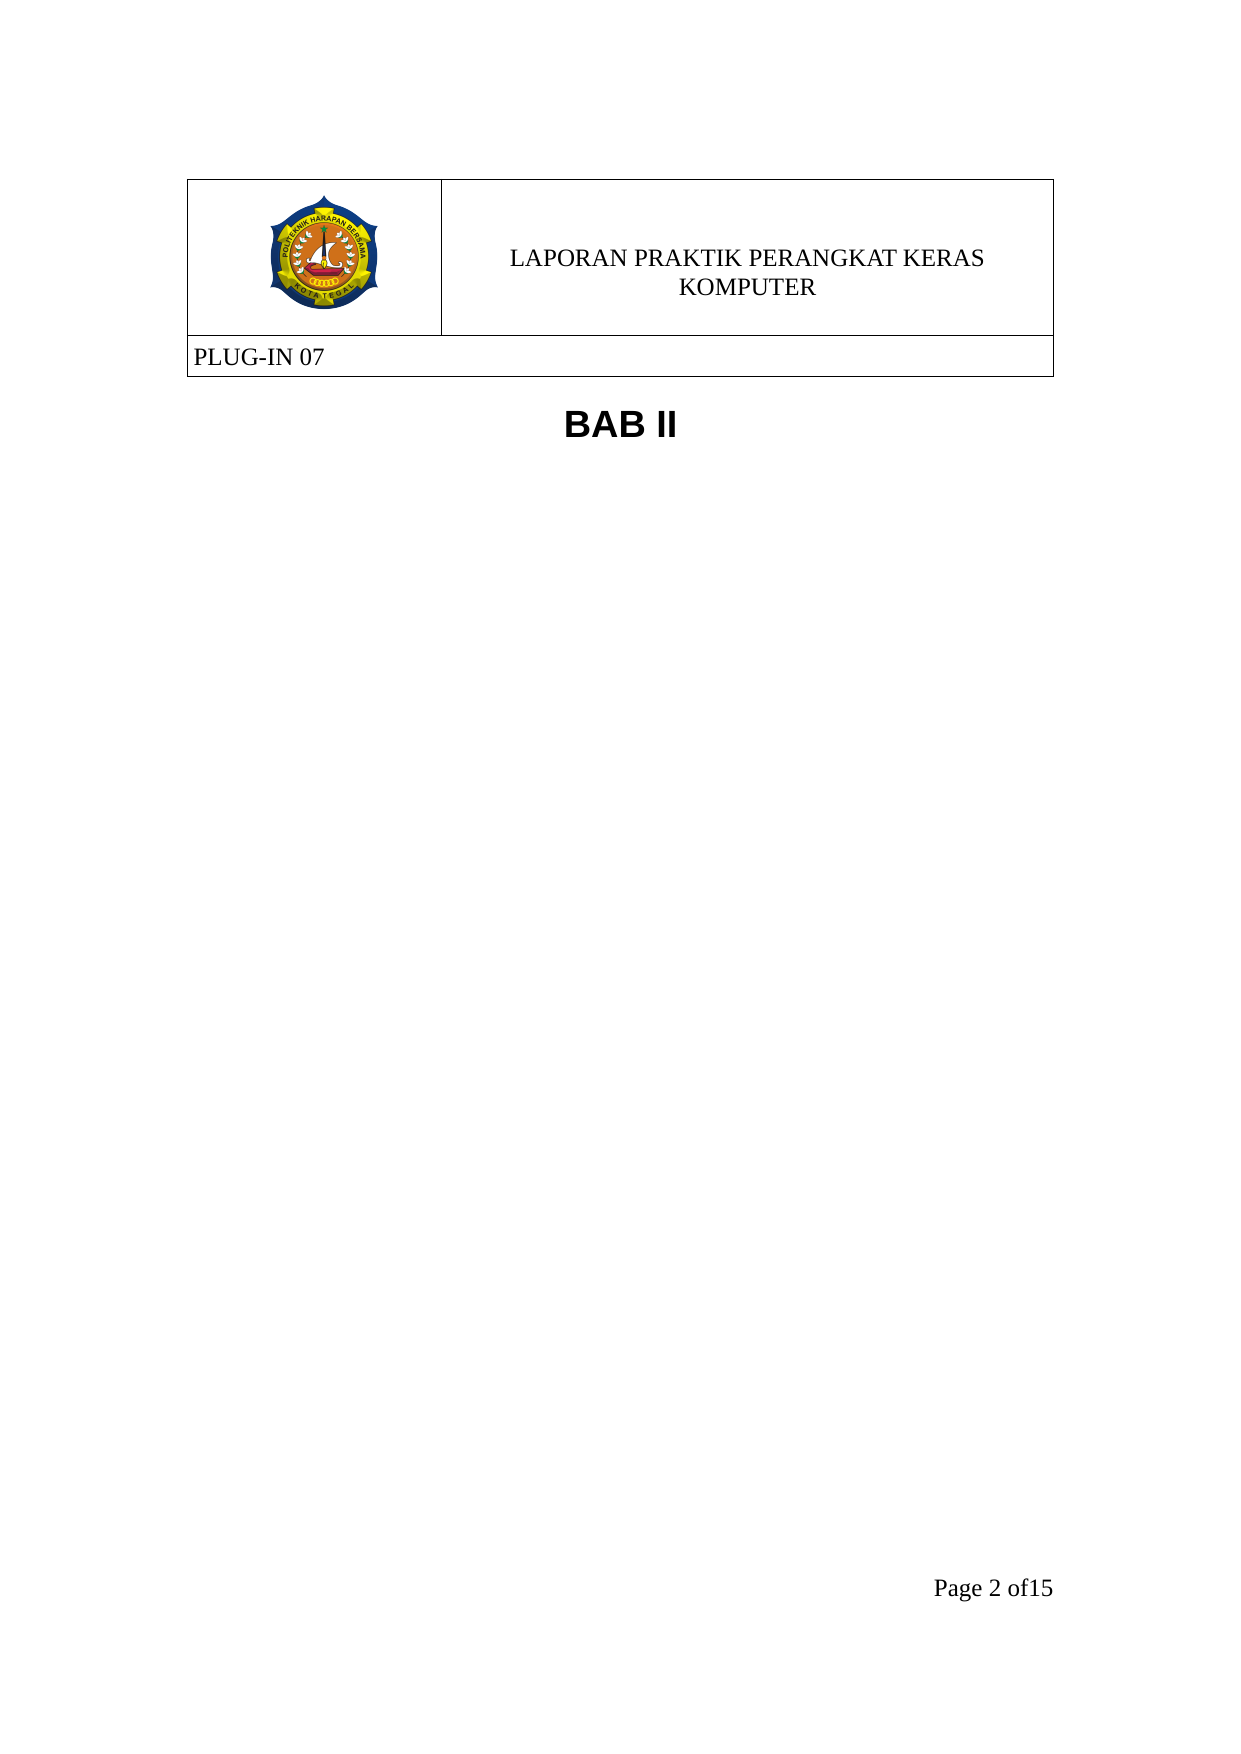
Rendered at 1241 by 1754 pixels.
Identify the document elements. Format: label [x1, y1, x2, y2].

picture [260, 185, 388, 319]
